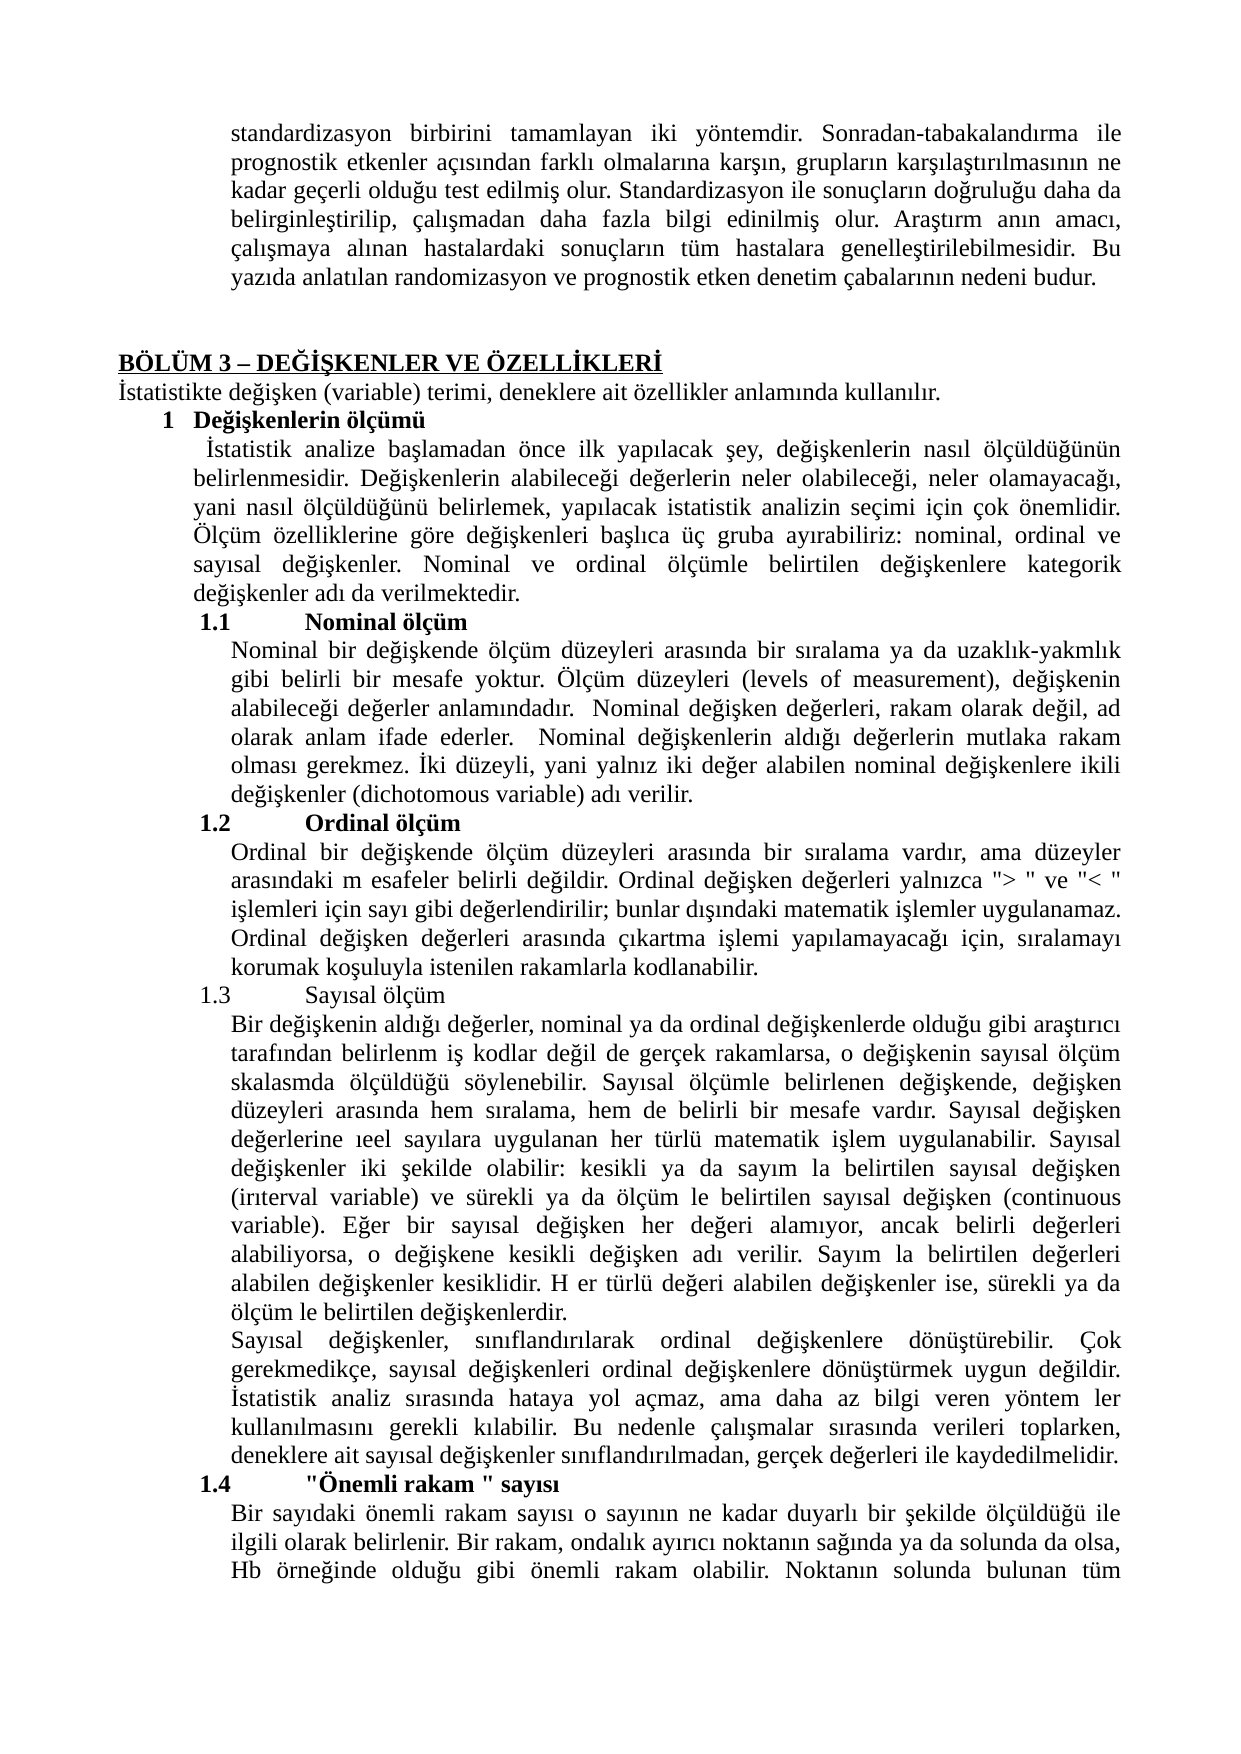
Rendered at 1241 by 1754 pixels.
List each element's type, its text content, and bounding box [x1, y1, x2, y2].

list Ordinal bir değişkende ölçüm düzeyleri arasında bir sıralama vardır, ama düzeyler arasındaki m esafeler belirli değildir. Ordinal değişken değerleri yalnızca "> " ve "< " işlemleri için sayı gibi değerlendirilir; bunlar dışındaki matematik işlemler uygulanamaz. Ordinal değişken değerleri arasında çıkartma işlemi yapılamayacağı için, sıralamayı korumak koşuluyla istenilen rakamlarla kodlanabilir. [193, 837, 1122, 981]
text İstatistikte değişken (variable) terimi, deneklere ait özellikler anlamında kullanılır. [118, 377, 1122, 406]
text BÖLÜM 3 – DEĞİŞKENLER VE ÖZELLİKLERİ [118, 348, 1122, 377]
list standardizasyon birbirini tamamlayan iki yöntemdir. Sonradan-tabakalandırma ile prognostik etkenler açısından farklı olmalarına karşın, grupların karşılaştırılmasının ne kadar geçerli olduğu test edilmiş olur. Standardizasyon ile sonuçların doğruluğu daha da belirginleştirilip, çalışmadan daha fazla bilgi edinilmiş olur. Araştırm anın amacı, çalışmaya alınan hastalardaki sonuçların tüm hastalara genelleştirilebilmesidir. Bu yazıda anlatılan randomizasyon ve prognostik etken denetim çabalarının nedeni budur. [193, 118, 1122, 291]
list Nominal ölçüm [193, 607, 1122, 636]
list Ordinal ölçüm [193, 808, 1122, 837]
list Nominal bir değişkende ölçüm düzeyleri arasında bir sıralama ya da uzaklık-yakmlık gibi belirli bir mesafe yoktur. Ölçüm düzeyleri (levels of measurement), değişkenin alabileceği değerler anlamındadır. Nominal değişken değerleri, rakam olarak değil, ad olarak anlam ifade ederler. Nominal değişkenlerin aldığı değerlerin mutlaka rakam olması gerekmez. İki düzeyli, yani yalnız iki değer alabilen nominal değişkenlere ikili değişkenler (dichotomous variable) adı verilir. [193, 636, 1122, 808]
list Sayısal değişkenler, sınıflandırılarak ordinal değişkenlere dönüştürebilir. Çok gerekmedikçe, sayısal değişkenleri ordinal değişkenlere dönüştürmek uygun değildir. İstatistik analiz sırasında hataya yol açmaz, ama daha az bilgi veren yöntem ler kullanılmasını gerekli kılabilir. Bu nedenle çalışmalar sırasında verileri toplarken, deneklere ait sayısal değişkenler sınıflandırılmadan, gerçek değerleri ile kaydedilmelidir. [193, 1326, 1122, 1469]
list Bir değişkenin aldığı değerler, nominal ya da ordinal değişkenlerde olduğu gibi araştırıcı tarafından belirlenm iş kodlar değil de gerçek rakamlarsa, o değişkenin sayısal ölçüm skalasmda ölçüldüğü söylenebilir. Sayısal ölçümle belirlenen değişkende, değişken düzeyleri arasında hem sıralama, hem de belirli bir mesafe vardır. Sayısal değişken değerlerine ıeel sayılara uygulanan her türlü matematik işlem uygulanabilir. Sayısal değişkenler iki şekilde olabilir: kesikli ya da sayım la belirtilen sayısal değişken (irıterval variable) ve sürekli ya da ölçüm le belirtilen sayısal değişken (continuous variable). Eğer bir sayısal değişken her değeri alamıyor, ancak belirli değerleri alabiliyorsa, o değişkene kesikli değişken adı verilir. Sayım la belirtilen değerleri alabilen değişkenler kesiklidir. H er türlü değeri alabilen değişkenler ise, sürekli ya da ölçüm le belirtilen değişkenlerdir. [193, 1009, 1122, 1326]
list İstatistik analize başlamadan önce ilk yapılacak şey, değişkenlerin nasıl ölçüldüğünün belirlenmesidir. Değişkenlerin alabileceği değerlerin neler olabileceği, neler olamayacağı, yani nasıl ölçüldüğünü belirlemek, yapılacak istatistik analizin seçimi için çok önemlidir. Ölçüm özelliklerine göre değişkenleri başlıca üç gruba ayırabiliriz: nominal, ordinal ve sayısal değişkenler. Nominal ve ordinal ölçümle belirtilen değişkenlere kategorik değişkenler adı da verilmektedir. [156, 434, 1122, 607]
list Değişkenlerin ölçümü [156, 406, 1122, 434]
list Sayısal ölçüm [193, 981, 1122, 1009]
list "Önemli rakam " sayısı [193, 1469, 1122, 1498]
list Bir sayıdaki önemli rakam sayısı o sayının ne kadar duyarlı bir şekilde ölçüldüğü ile ilgili olarak belirlenir. Bir rakam, ondalık ayırıcı noktanın sağında ya da solunda da olsa, Hb örneğinde olduğu gibi önemli rakam olabilir. Noktanın solunda bulunan tüm [193, 1498, 1122, 1584]
